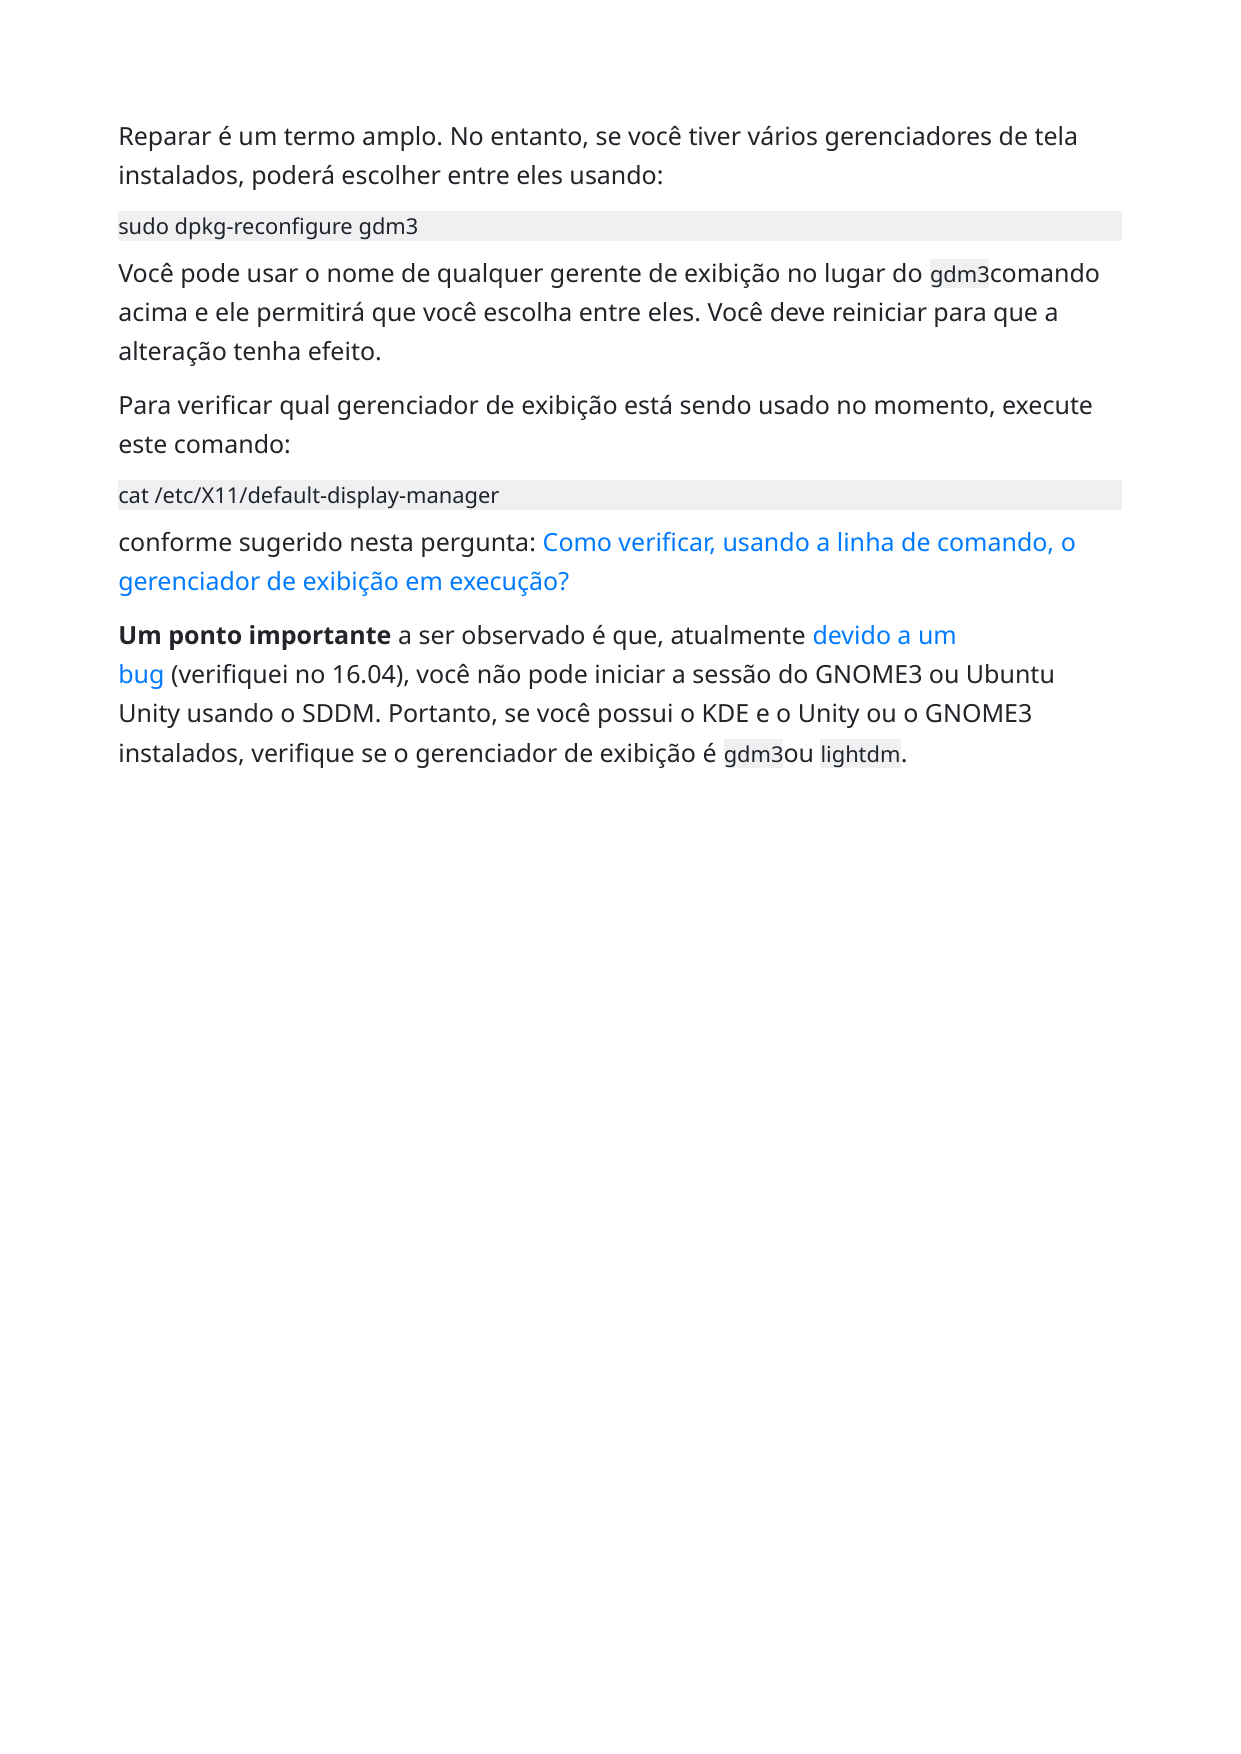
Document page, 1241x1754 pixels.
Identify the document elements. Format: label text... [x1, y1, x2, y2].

text Um ponto importante a ser observado é que, atualmente devido a um bug (verifiquei no 16.04), você não pode iniciar a sessão do GNOME3 ou Ubuntu Unity usando o SDDM. Portanto, se você possui o KDE e o Unity ou o GNOME3 instalados, verifique se o gerenciador de exibição é gdm3ou lightdm. [118, 618, 1122, 769]
text Reparar é um termo amplo. No entanto, se você tiver vários gerenciadores de tela instalados, poderá escolher entre eles usando: [118, 118, 1122, 191]
text conforme sugerido nesta pergunta: Como verificar, usando a linha de comando, o gerenciador de exibição em execução? [118, 525, 1122, 598]
text Você pode usar o nome de qualquer gerente de exibição no lugar do gdm3comando acima e ele permitirá que você escolha entre eles. Você deve reiniciar para que a alteração tenha efeito. [118, 255, 1122, 368]
text Para verificar qual gerenciador de exibição está sendo usado no momento, execute este comando: [118, 387, 1122, 461]
text cat /etc/X11/default-display-manager [118, 480, 1122, 510]
text sudo dpkg-reconfigure gdm3 [118, 211, 1122, 241]
